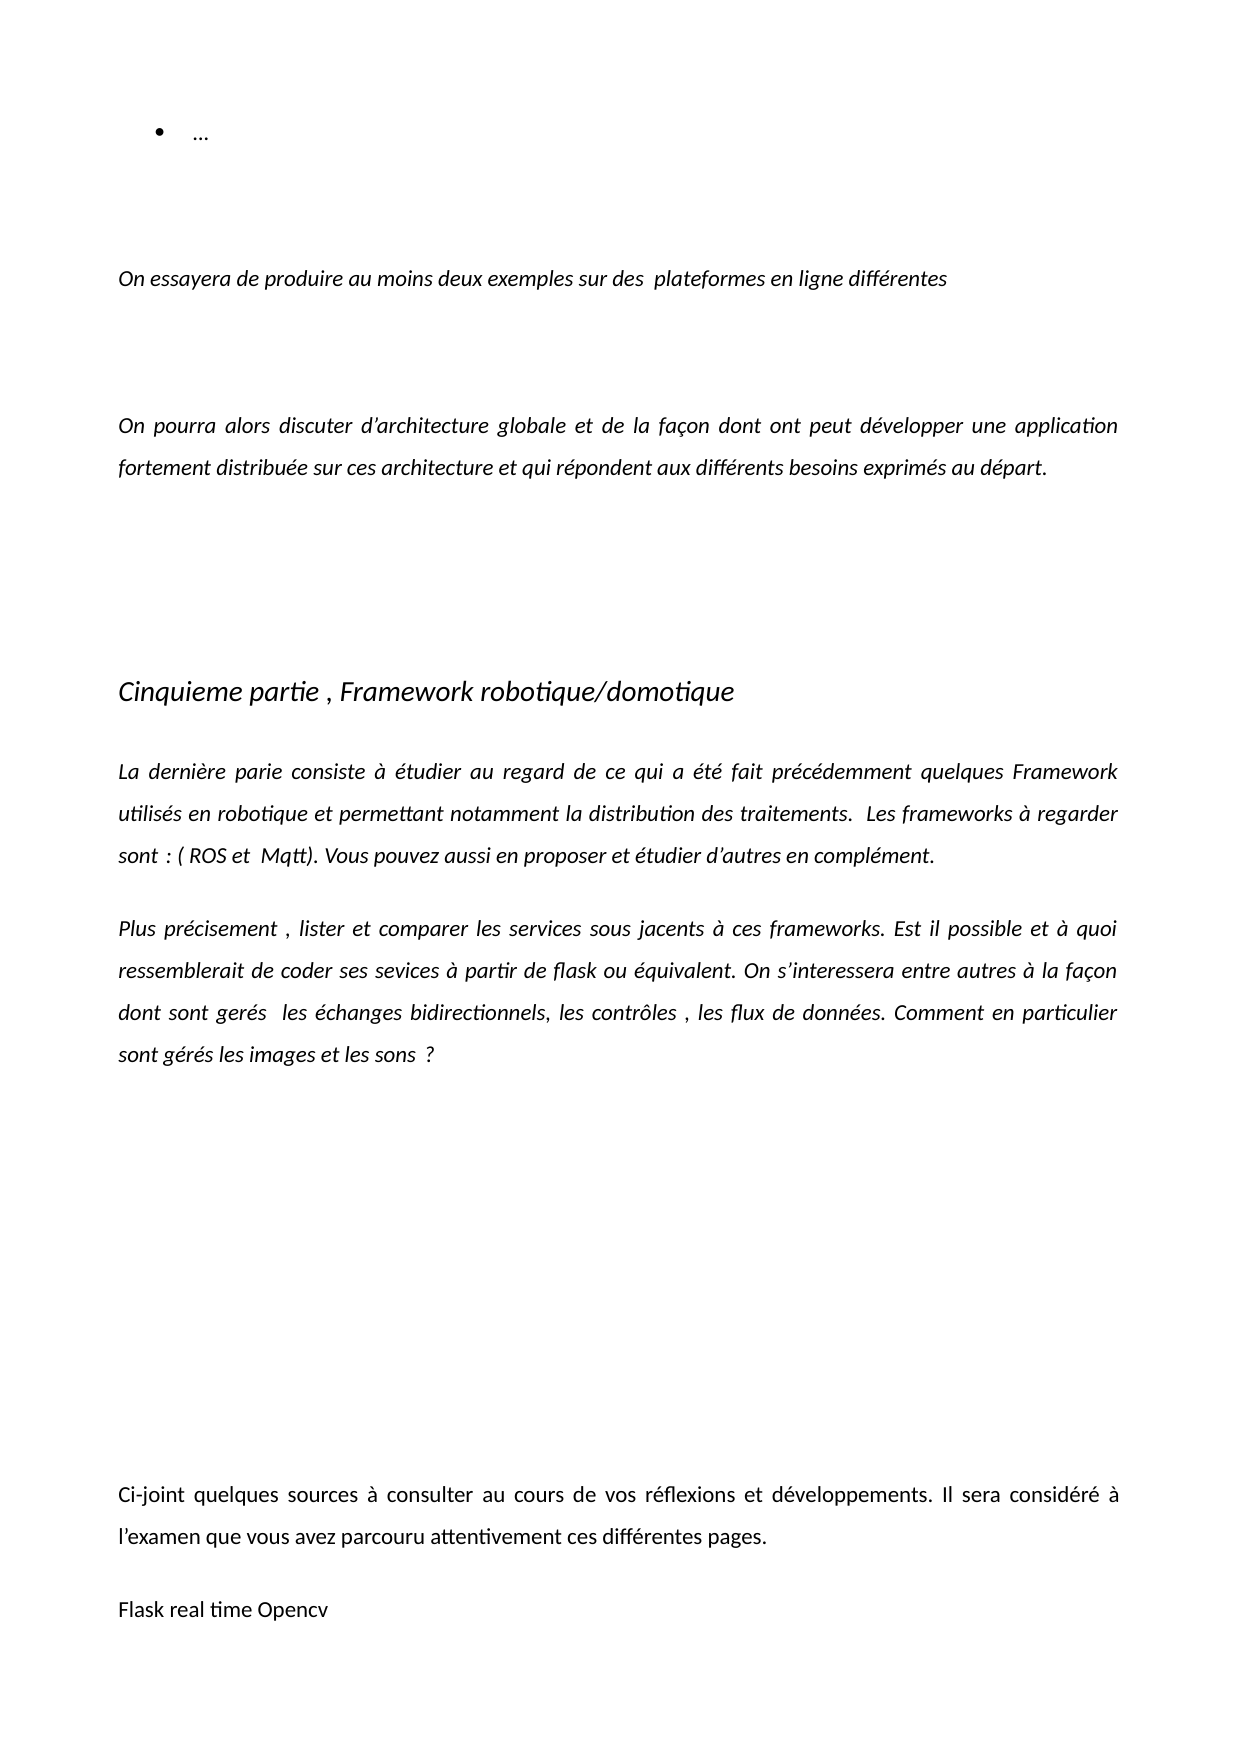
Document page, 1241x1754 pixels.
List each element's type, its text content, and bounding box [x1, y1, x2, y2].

text On pourra alors discuter d’architecture globale et de la façon dont ont peut développer une application fortement distribuée sur ces architecture et qui répondent aux différents besoins exprimés au départ. [118, 411, 1122, 481]
list … [156, 118, 1122, 146]
text La dernière parie consiste à étudier au regard de ce qui a été fait précédemment quelques Framework utilisés en robotique et permettant notamment la distribution des traitements. Les frameworks à regarder sont : ( ROS et Mqtt). Vous pouvez aussi en proposer et étudier d’autres en complément. [118, 757, 1122, 869]
text On essayera de produire au moins deux exemples sur des plateformes en ligne différentes [118, 264, 1122, 293]
text Ci-joint quelques sources à consulter au cours de vos réflexions et développements. Il sera considéré à l’examen que vous avez parcouru attentivement ces différentes pages. [118, 1480, 1122, 1550]
text Plus précisement , lister et comparer les services sous jacents à ces frameworks. Est il possible et à quoi ressemblerait de coder ses sevices à partir de flask ou équivalent. On s’interessera entre autres à la façon dont sont gerés les échanges bidirectionnels, les contrôles , les flux de données. Comment en particulier sont gérés les images et les sons ? [118, 914, 1122, 1068]
text Cinquieme partie , Framework robotique/domotique [118, 673, 1122, 708]
text Flask real time Opencv [118, 1595, 1122, 1623]
